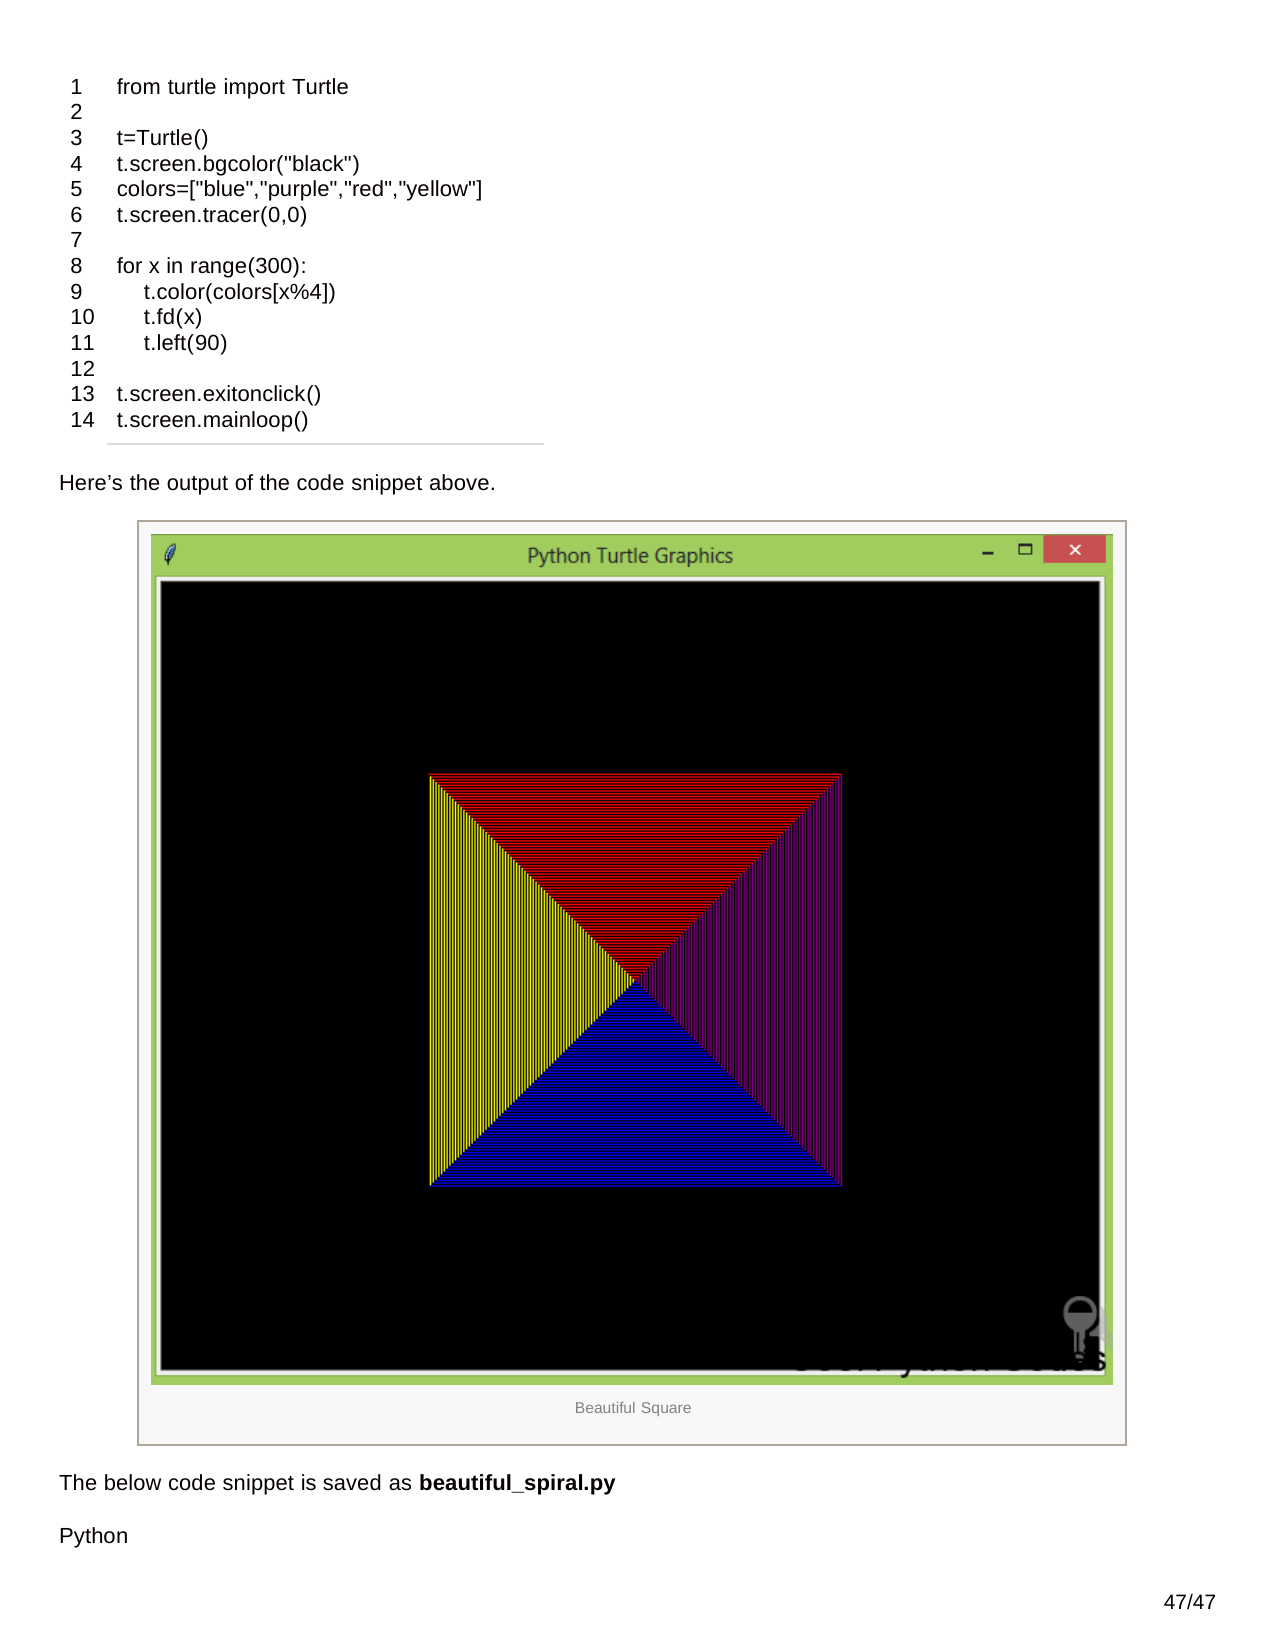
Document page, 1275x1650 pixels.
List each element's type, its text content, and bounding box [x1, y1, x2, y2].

text 3 t=Turtle() [70, 125, 1229, 150]
text Here’s the output of the code snippet above. [59, 469, 1229, 494]
text 1 from turtle import Turtle [70, 74, 1229, 99]
text 6 t.screen.tracer(0,0) [70, 202, 1229, 227]
text 10 t.fd(x) [70, 304, 1229, 329]
text 8 for x in range(300): [70, 253, 1229, 278]
text 4 t.screen.bgcolor("black") [70, 151, 1229, 176]
text 14 t.screen.mainloop() [70, 407, 1229, 432]
text 9 t.color(colors[x%4]) [70, 279, 1229, 304]
text 12 [70, 356, 1229, 381]
text 11 t.left(90) [70, 330, 1229, 355]
text The below code snippet is saved as beautiful_spiral.py [59, 1470, 1229, 1495]
text Python [59, 1523, 1229, 1548]
text 5 colors=["blue","purple","red","yellow"] [70, 176, 1229, 201]
text 2 [70, 99, 1229, 124]
picture [151, 534, 1113, 1385]
text 13 t.screen.exitonclick() [70, 381, 1229, 406]
text 7 [70, 227, 1229, 253]
